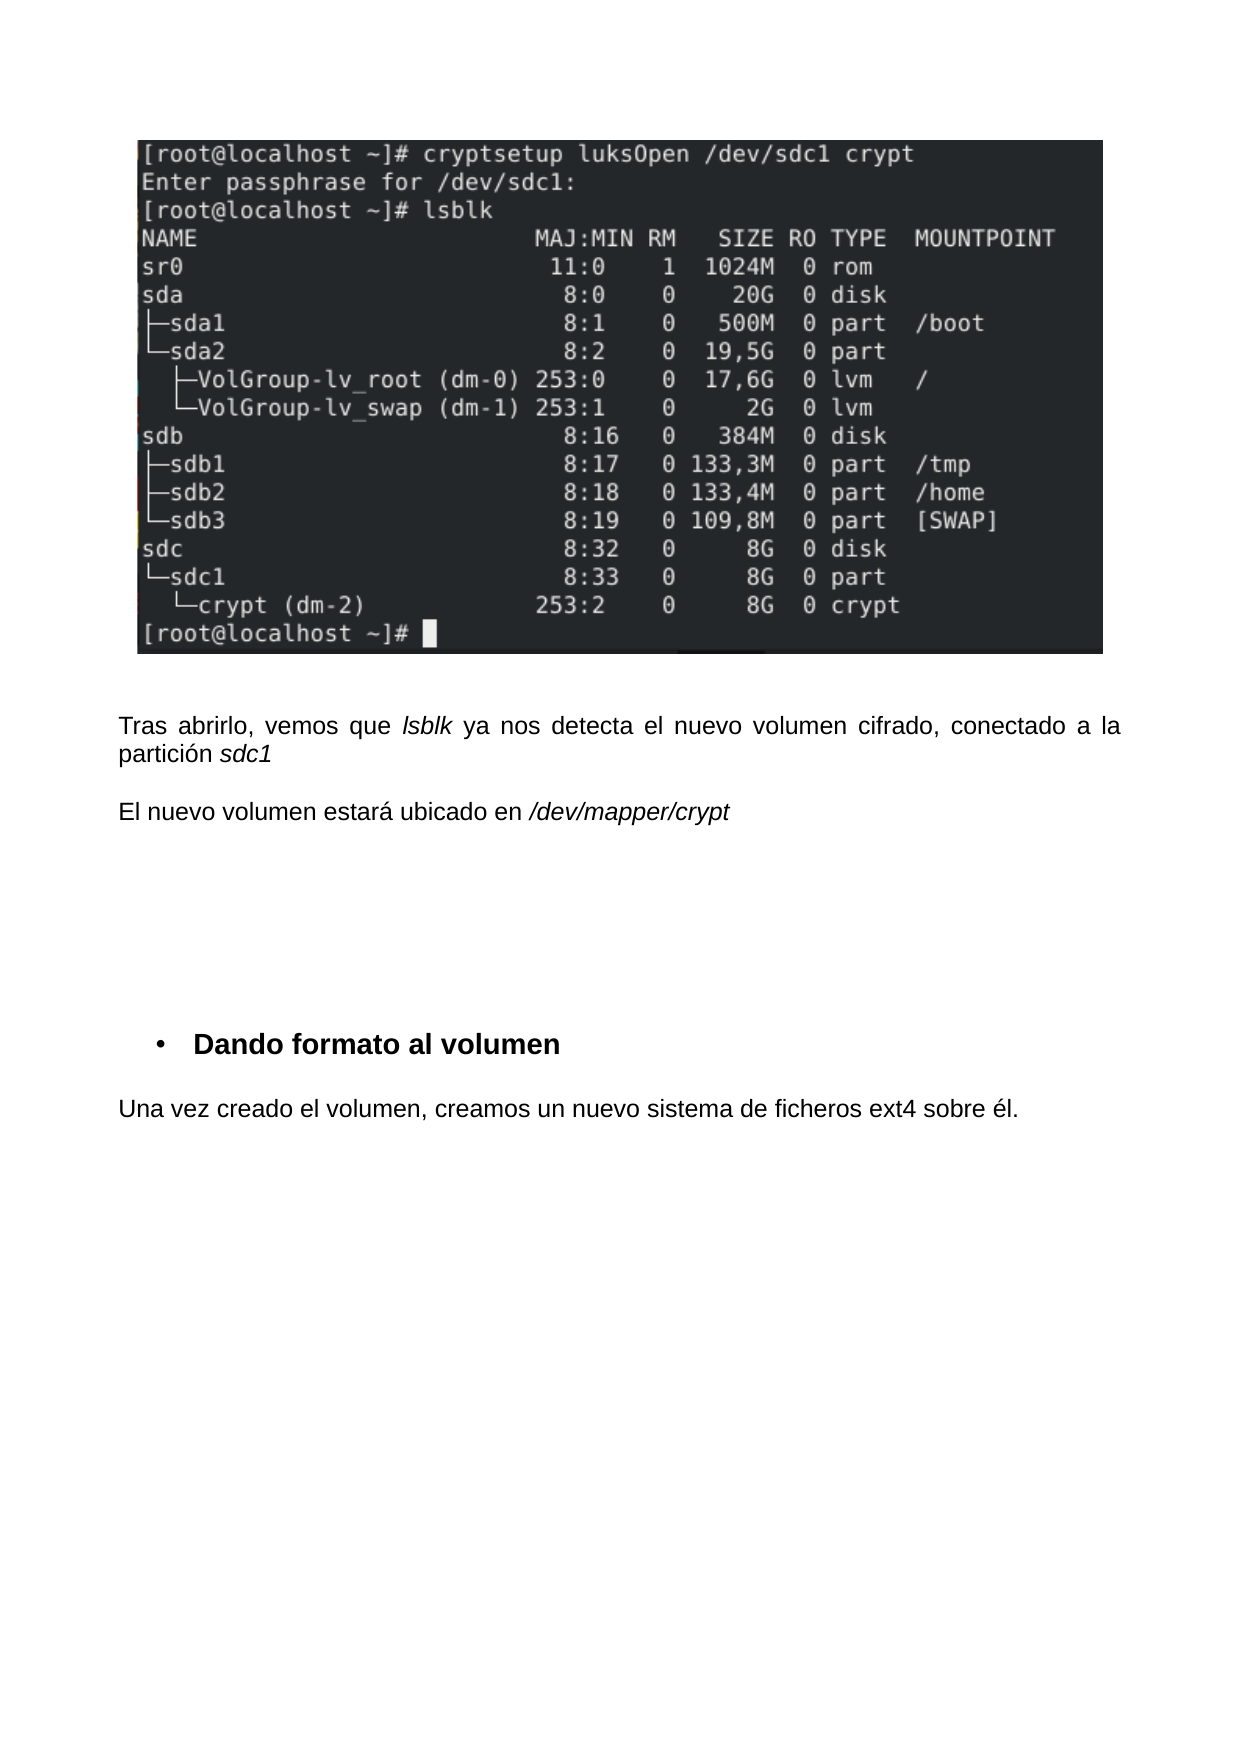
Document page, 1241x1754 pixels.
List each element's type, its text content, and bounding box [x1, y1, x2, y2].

text El nuevo volumen estará ubicado en /dev/mapper/crypt [118, 797, 1122, 826]
list Dando formato al volumen [156, 1027, 1122, 1061]
text Tras abrirlo, vemos que lsblk ya nos detecta el nuevo volumen cifrado, conectado a la partición sdc1 [118, 711, 1122, 768]
text Una vez creado el volumen, creamos un nuevo sistema de ficheros ext4 sobre él. [118, 1094, 1122, 1123]
picture [137, 140, 1103, 654]
